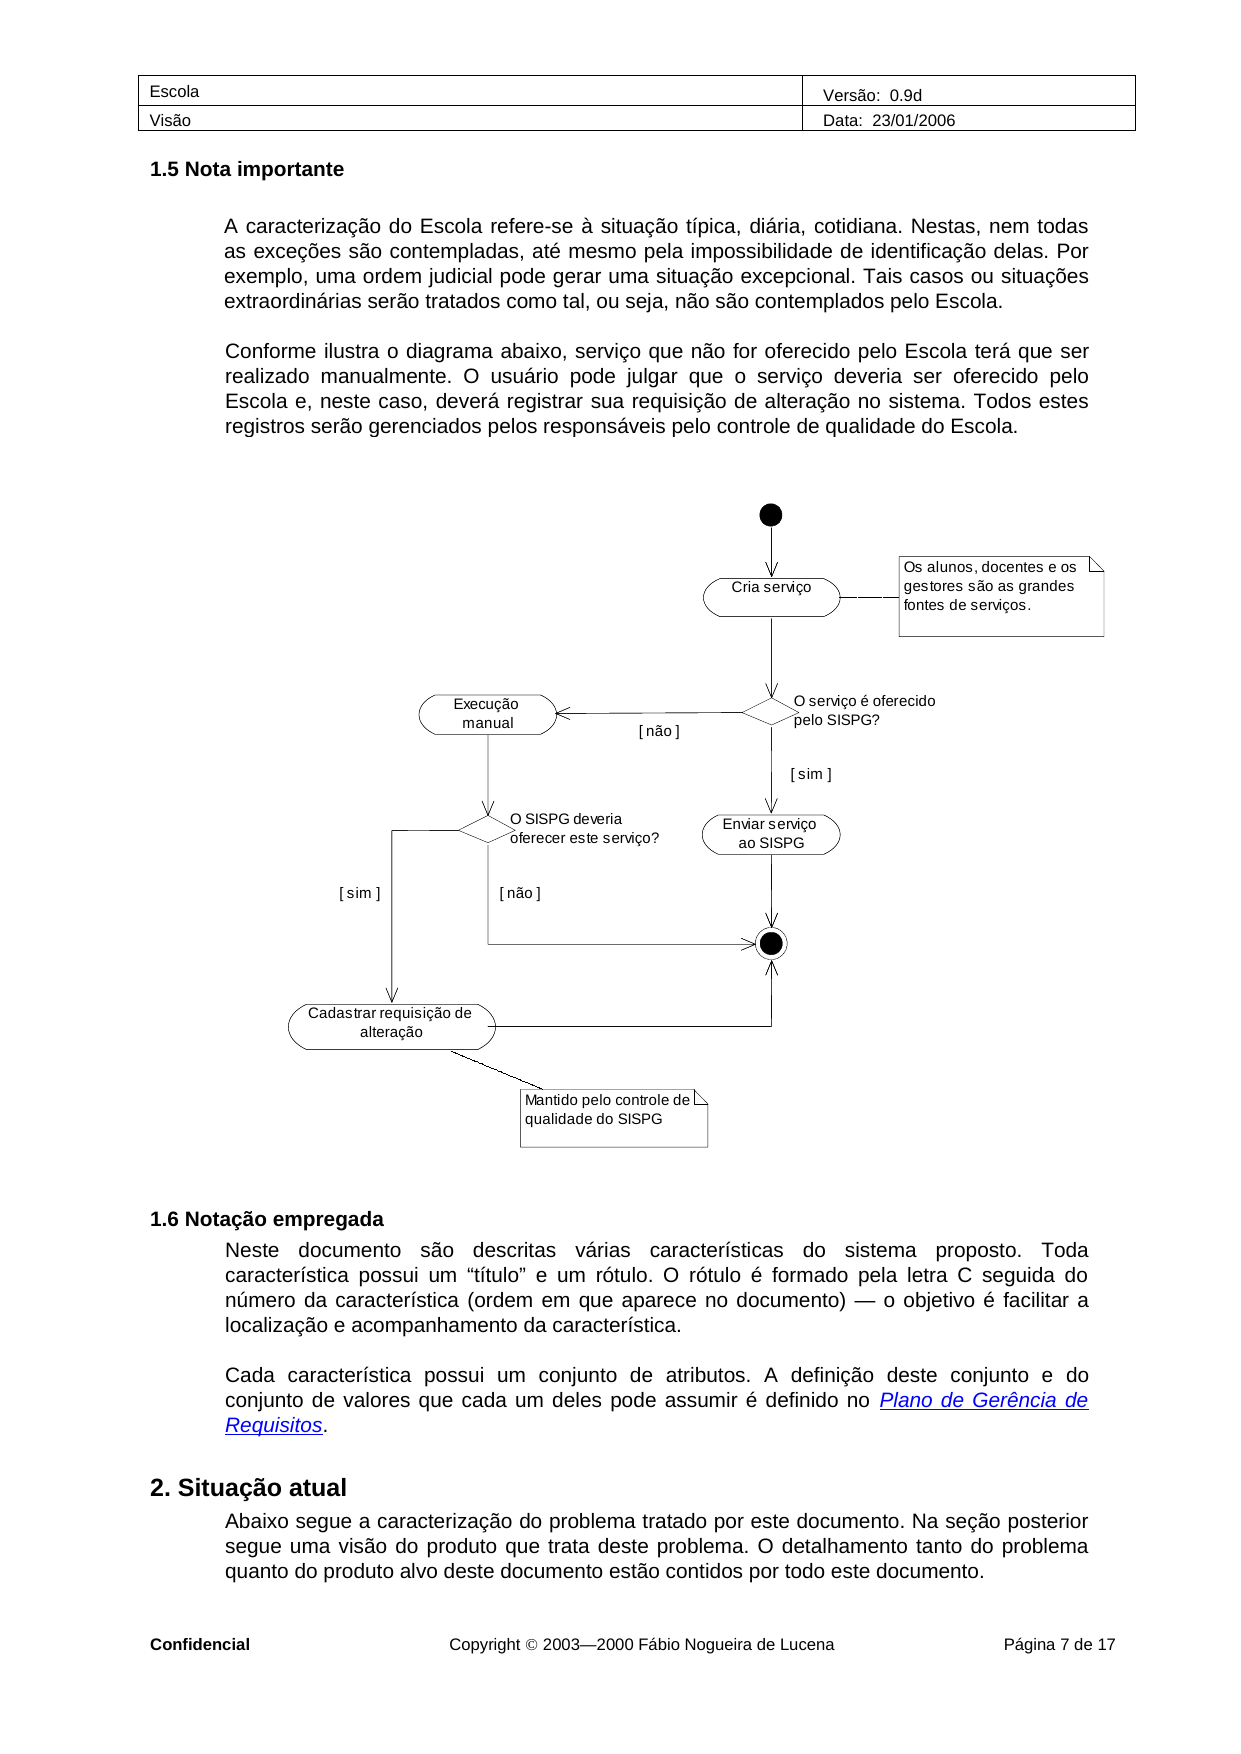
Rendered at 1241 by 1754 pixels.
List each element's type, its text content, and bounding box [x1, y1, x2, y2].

text Abaixo segue a caracterização do problema tratado por este documento. Na seção posterior segue uma visão do produto que trata deste problema. O detalhamento tanto do problema quanto do produto alvo deste documento estão contidos por todo este documento. [225, 1508, 1090, 1583]
text A caracterização do Escola refere-se à situação típica, diária, cotidiana. Nestas, nem todas as exceções são contempladas, até mesmo pela impossibilidade de identificação delas. Por exemplo, uma ordem judicial pode gerar uma situação excepcional. Tais casos ou situações extraordinárias serão tratados como tal, ou seja, não são contemplados pelo Escola. [224, 212, 1090, 312]
text Cada característica possui um conjunto de atributos. A definição deste conjunto e do conjunto de valores que cada um deles pode assumir é definido no Plano de Gerência de Requisitos. [225, 1362, 1090, 1437]
subtitle Situação atual [150, 1474, 1090, 1502]
text Conforme ilustra o diagrama abaixo, serviço que não for oferecido pelo Escola terá que ser realizado manualmente. O usuário pode julgar que o serviço deveria ser oferecido pelo Escola e, neste caso, deverá registrar sua requisição de alteração no sistema. Todos estes registros serão gerenciados pelos responsáveis pelo controle de qualidade do Escola. [225, 337, 1090, 437]
subtitle Nota importante [150, 156, 1090, 181]
subtitle Notação empregada [150, 1205, 1090, 1230]
text Neste documento são descritas várias características do sistema proposto. Toda característica possui um “título” e um rótulo. O rótulo é formado pela letra C seguida do número da característica (ordem em que aparece no documento) — o objetivo é facilitar a localização e acompanhamento da característica. [225, 1237, 1090, 1337]
